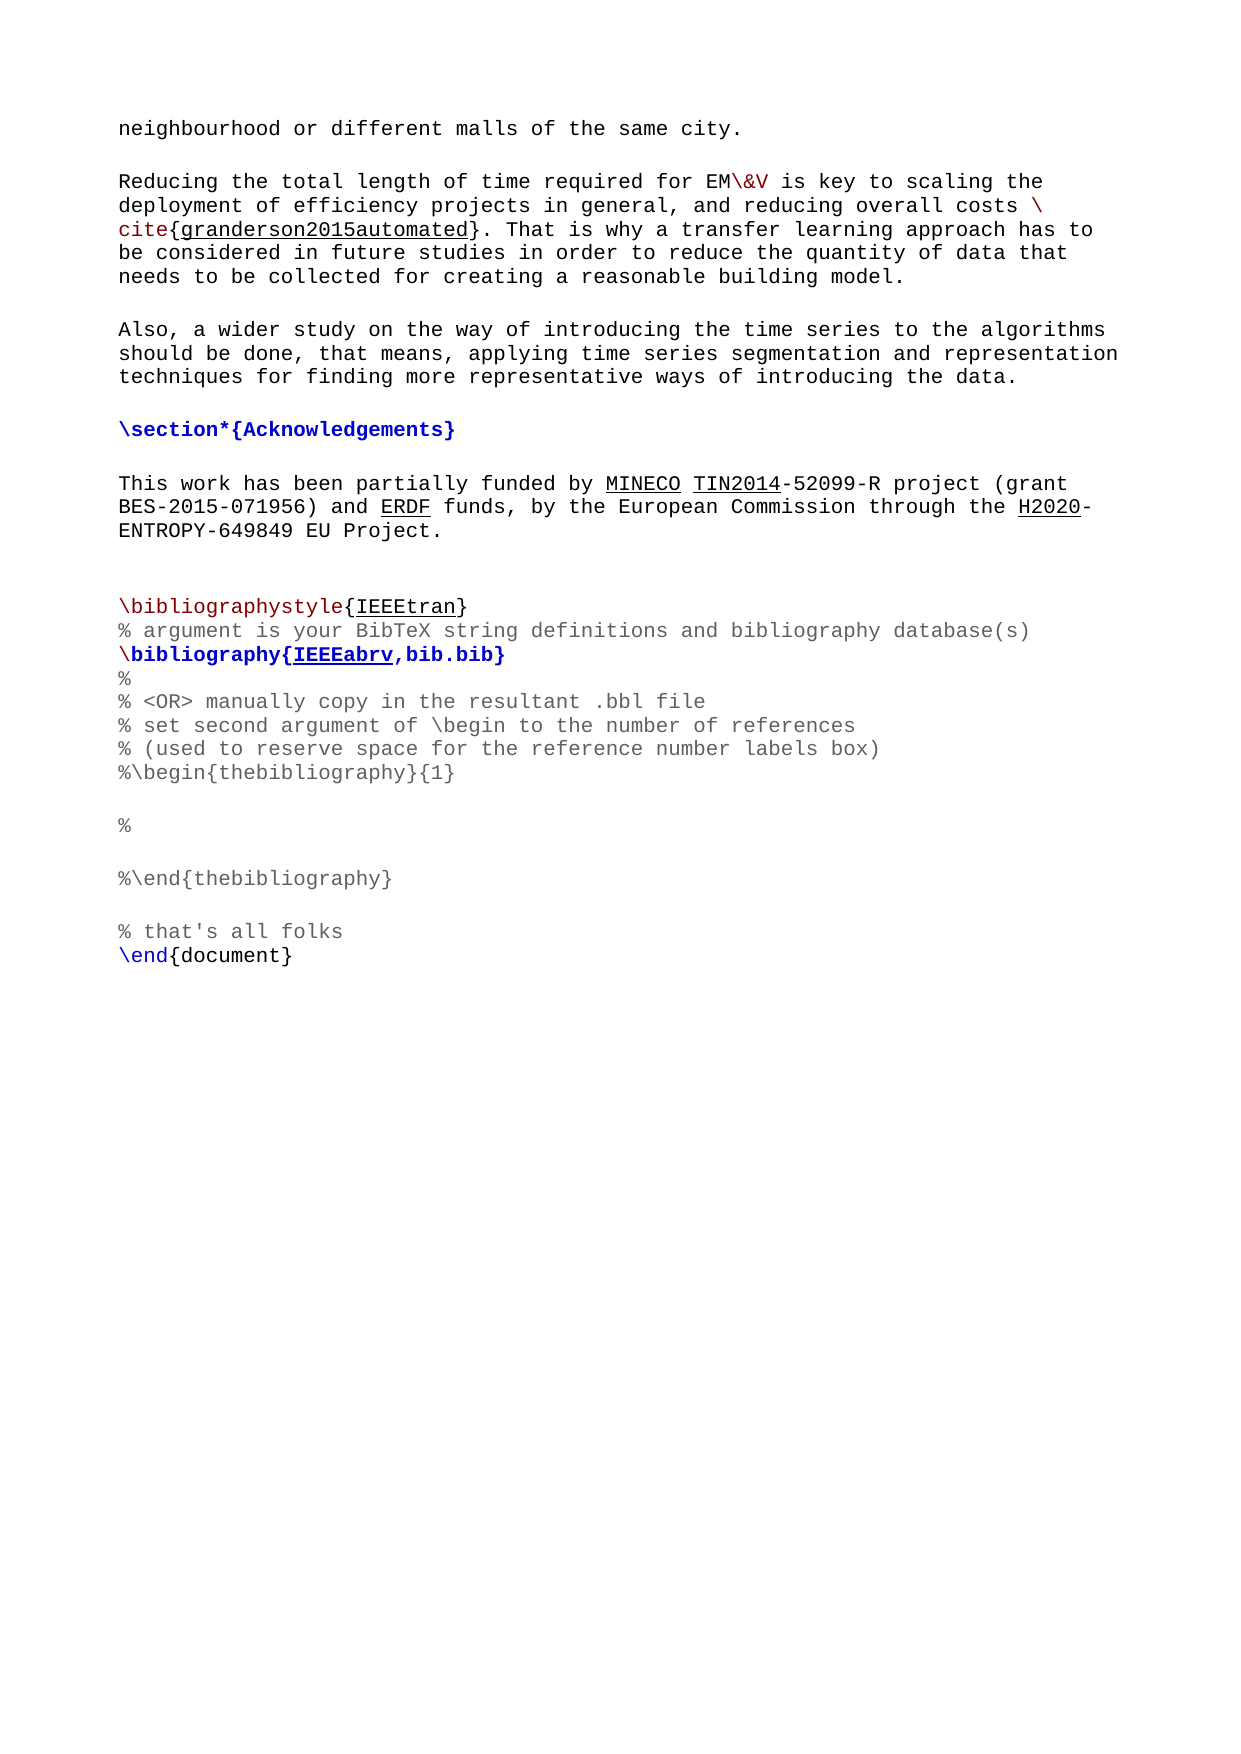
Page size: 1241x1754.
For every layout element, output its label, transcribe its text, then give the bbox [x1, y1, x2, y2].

text % [118, 815, 1122, 839]
text %\begin{thebibliography}{1} [118, 762, 1122, 786]
text % (used to reserve space for the reference number labels box) [118, 738, 1122, 762]
text \end{document} [118, 945, 1122, 969]
text Also, a wider study on the way of introducing the time series to the algorithms should be done, that means, applying time series segmentation and representation techniques for finding more representative ways of introducing the data. [118, 319, 1122, 390]
text % argument is your BibTeX string definitions and bibliography database(s) [118, 620, 1122, 644]
text \section*{Acknowledgements} [118, 419, 1122, 443]
text Reducing the total length of time required for EM\&V is key to scaling the deployment of efficiency projects in general, and reducing overall costs \cite{granderson2015automated}. That is why a transfer learning approach has to be considered in future studies in order to reduce the quantity of data that needs to be collected for creating a reasonable building model. [118, 171, 1122, 289]
text %\end{thebibliography} [118, 868, 1122, 892]
text % <OR> manually copy in the resultant .bbl file [118, 691, 1122, 715]
text % [118, 667, 1122, 691]
text \bibliographystyle{IEEEtran} [118, 597, 1122, 620]
text \bibliography{IEEEabrv,bib.bib} [118, 644, 1122, 667]
text % that's all folks [118, 921, 1122, 945]
text This work has been partially funded by MINECO TIN2014-52099-R project (grant BES-2015-071956) and ERDF funds, by the European Commission through the H2020-ENTROPY-649849 EU Project. [118, 472, 1122, 543]
text neighbourhood or different malls of the same city. [118, 118, 1122, 142]
text % set second argument of \begin to the number of references [118, 715, 1122, 738]
